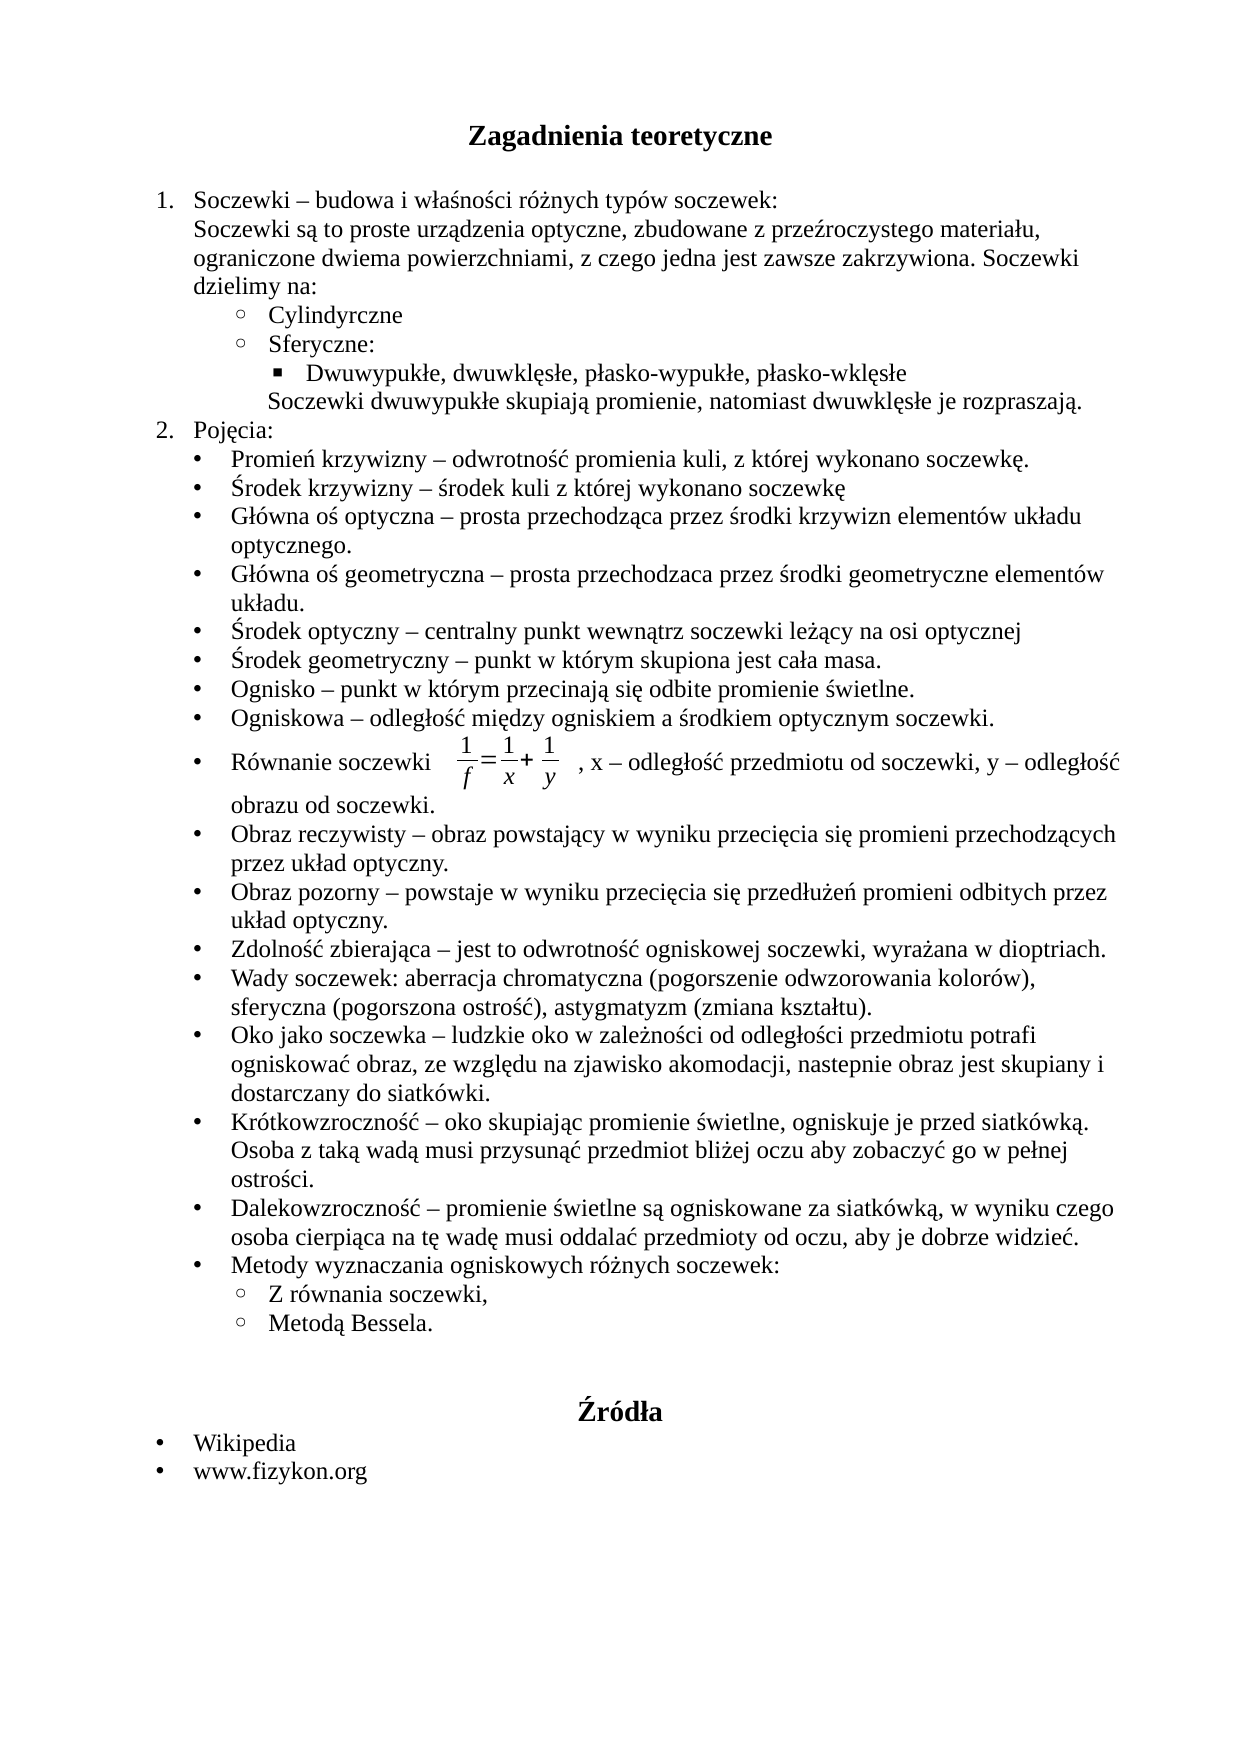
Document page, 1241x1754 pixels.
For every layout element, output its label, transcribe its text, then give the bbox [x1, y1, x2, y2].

list Promień krzywizny – odwrotność promienia kuli, z której wykonano soczewkę. [193, 444, 1122, 473]
list Środek geometryczny – punkt w którym skupiona jest cała masa. [193, 645, 1122, 674]
list Ognisko – punkt w którym przecinają się odbite promienie świetlne. [193, 674, 1122, 703]
list Soczewki – budowa i właśności różnych typów soczewek: [156, 185, 1122, 214]
list Cylindyrczne [231, 300, 1122, 329]
text Zagadnienia teoretyczne [118, 118, 1122, 152]
list Główna oś geometryczna – prosta przechodzaca przez środki geometryczne elementów układu. [193, 559, 1122, 616]
list Obraz reczywisty – obraz powstający w wyniku przecięcia się promieni przechodzących przez układ optyczny. [193, 819, 1122, 877]
list Ogniskowa – odległość między ogniskiem a środkiem optycznym soczewki. [193, 703, 1122, 731]
list Sferyczne: [231, 329, 1122, 358]
list Metody wyznaczania ogniskowych różnych soczewek: [193, 1250, 1122, 1279]
list Dwuwypukłe, dwuwklęsłe, płasko-wypukłe, płasko-wklęsłe [268, 358, 1122, 386]
list Krótkowzroczność – oko skupiając promienie świetlne, ogniskuje je przed siatkówką. Osoba z taką wadą musi przysunąć przedmiot bliżej oczu aby zobaczyć go w pełnej ostrości. [193, 1107, 1122, 1193]
list Dalekowzroczność – promienie świetlne są ogniskowane za siatkówką, w wyniku czego osoba cierpiąca na tę wadę musi oddalać przedmioty od oczu, aby je dobrze widzieć. [193, 1193, 1122, 1250]
list Soczewki są to proste urządzenia optyczne, zbudowane z przeźroczystego materiału, ograniczone dwiema powierzchniami, z czego jedna jest zawsze zakrzywiona. Soczewki dzielimy na: [156, 214, 1122, 300]
list Pojęcia: [156, 415, 1122, 444]
list Oko jako soczewka – ludzkie oko w zależności od odległości przedmiotu potrafi ogniskować obraz, ze względu na zjawisko akomodacji, nastepnie obraz jest skupiany i dostarczany do siatkówki. [193, 1020, 1122, 1107]
list Równanie soczewki , x – odległość przedmiotu od soczewki, y – odległość obrazu od soczewki. [193, 731, 1122, 819]
list Środek optyczny – centralny punkt wewnątrz soczewki leżący na osi optycznej [193, 616, 1122, 645]
list Z równania soczewki, [231, 1279, 1122, 1308]
list Metodą Bessela. [231, 1308, 1122, 1337]
list Wikipedia [156, 1428, 1122, 1456]
list Soczewki dwuwypukłe skupiają promienie, natomiast dwuwklęsłe je rozpraszają. [156, 386, 1122, 415]
list Obraz pozorny – powstaje w wyniku przecięcia się przedłużeń promieni odbitych przez układ optyczny. [193, 877, 1122, 934]
list Zdolność zbierająca – jest to odwrotność ogniskowej soczewki, wyrażana w dioptriach. [193, 934, 1122, 963]
list Środek krzywizny – środek kuli z której wykonano soczewkę [193, 473, 1122, 501]
list www.fizykon.org [156, 1456, 1122, 1485]
list Wady soczewek: aberracja chromatyczna (pogorszenie odwzorowania kolorów), sferyczna (pogorszona ostrość), astygmatyzm (zmiana kształtu). [193, 963, 1122, 1020]
text Źródła [118, 1394, 1122, 1428]
list Główna oś optyczna – prosta przechodząca przez środki krzywizn elementów układu optycznego. [193, 501, 1122, 559]
